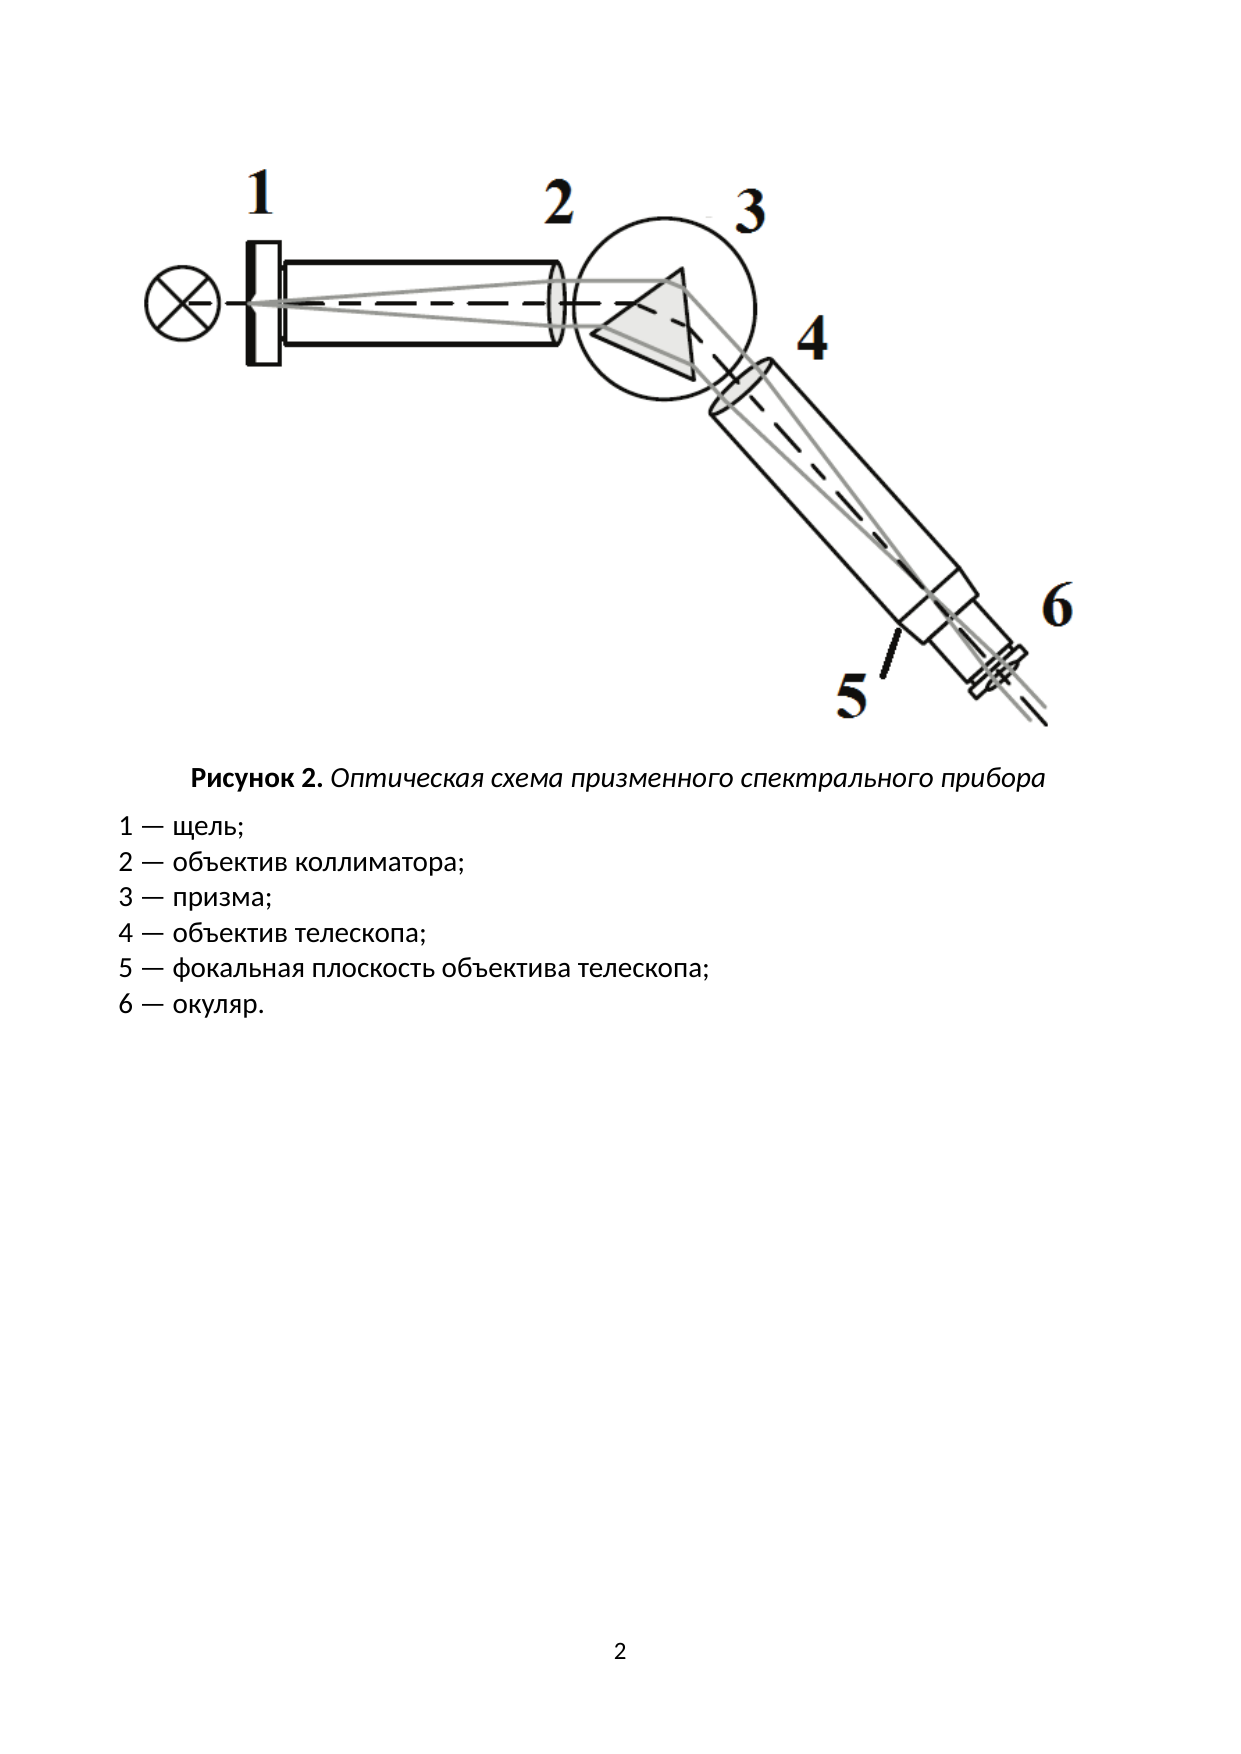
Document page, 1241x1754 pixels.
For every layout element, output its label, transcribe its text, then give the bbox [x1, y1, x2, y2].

picture [118, 118, 1123, 760]
text 1 — щель; 2 — объектив коллиматора; 3 — призма; 4 — объектив телескопа; 5 — фокальная плоскость объектива телескопа; 6 — окуляр. [118, 807, 1122, 1021]
text Рисунок 2. Оптическая схема призменного спектрального прибора [118, 760, 1122, 795]
